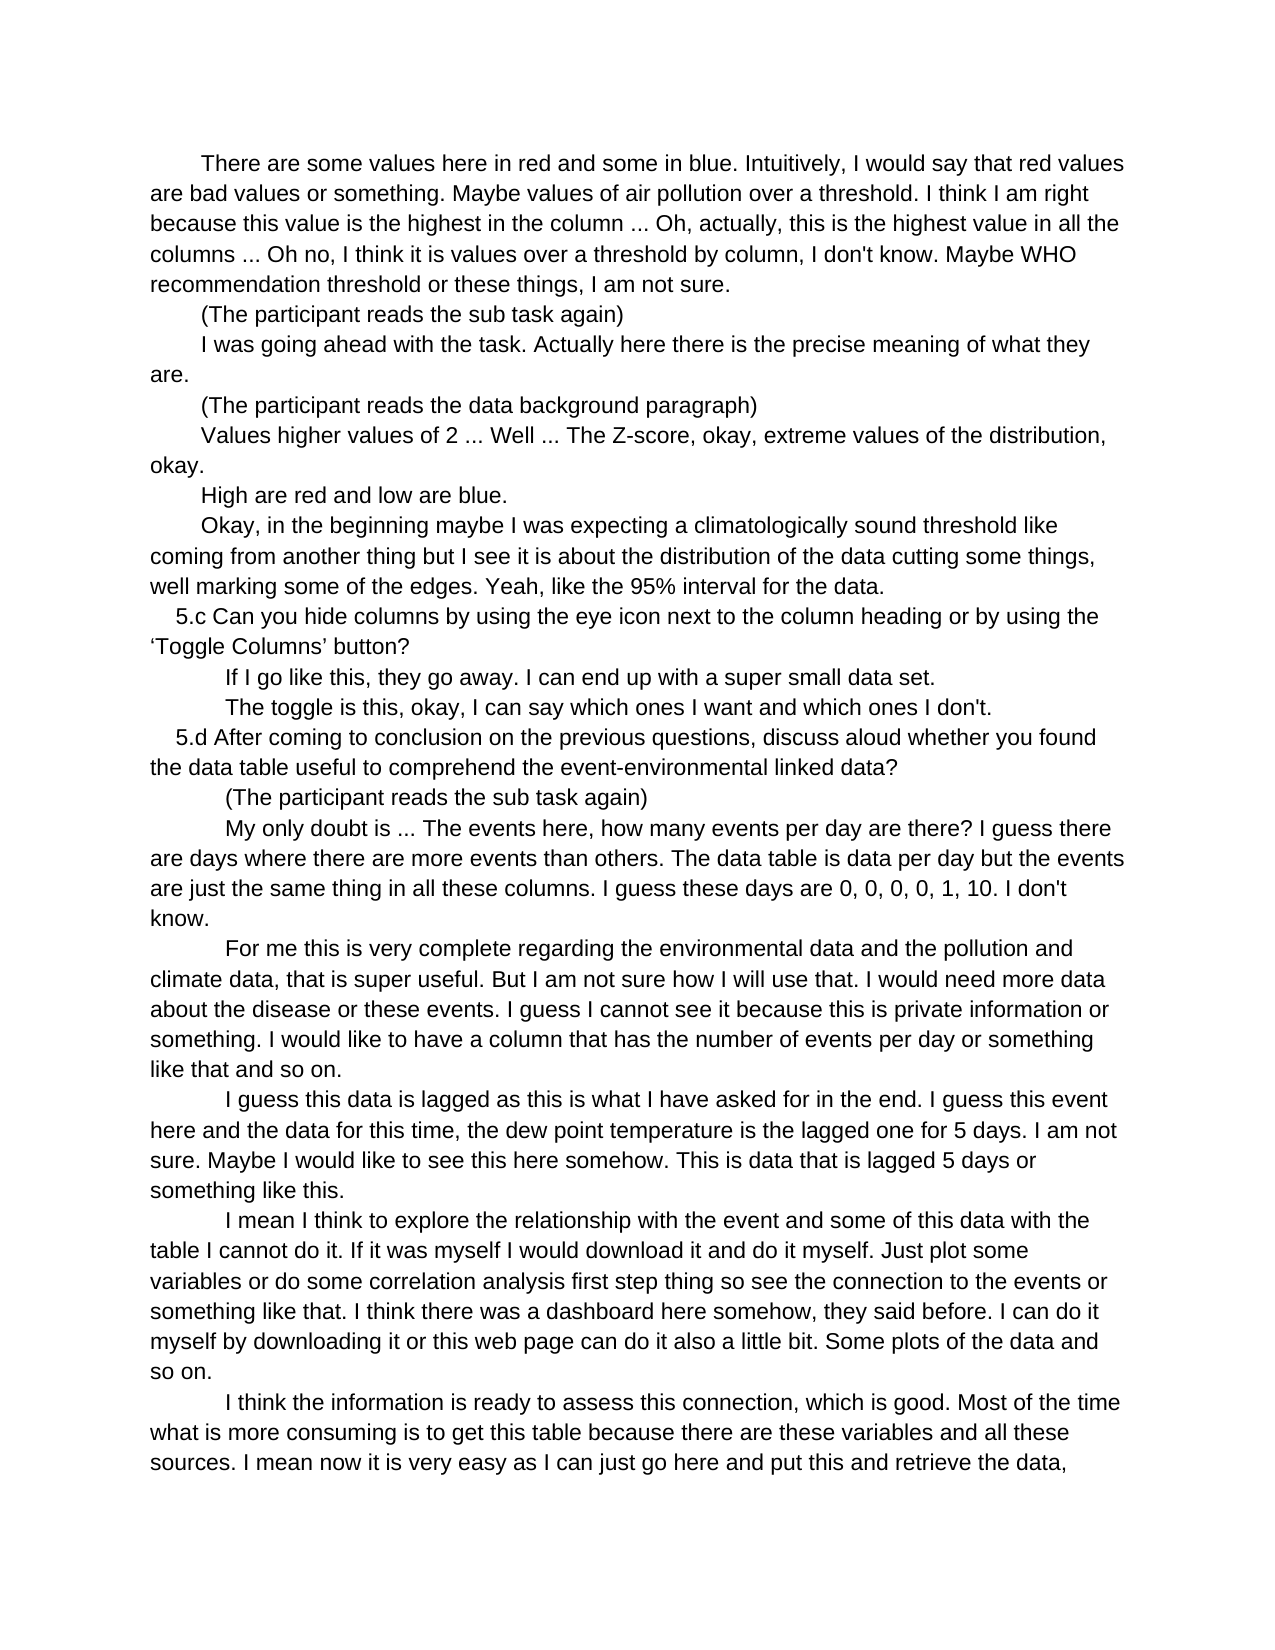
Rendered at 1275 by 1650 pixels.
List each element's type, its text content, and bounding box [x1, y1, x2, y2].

text (The participant reads the sub task again) [150, 301, 1125, 327]
text For me this is very complete regarding the environmental data and the pollution and climate data, that is super useful. But I am not sure how I will use that. I would need more data about the disease or these events. I guess I cannot see it because this is private information or something. I would like to have a column that has the number of events per day or something like that and so on. [150, 935, 1125, 1083]
text 5.c Can you hide columns by using the eye icon next to the column heading or by using the ‘Toggle Columns’ button? [150, 603, 1125, 660]
text The toggle is this, okay, I can say which ones I want and which ones I don't. [150, 694, 1125, 720]
text If I go like this, they go away. I can end up with a super small data set. [150, 663, 1125, 690]
text There are some values here in red and some in blue. Intuitively, I would say that red values are bad values or something. Maybe values of air pollution over a threshold. I think I am right because this value is the highest in the column ... Oh, actually, this is the highest value in all the columns ... Oh no, I think it is values over a threshold by column, I don't know. Maybe WHO recommendation threshold or these things, I am not sure. [150, 150, 1125, 297]
text My only doubt is ... The events here, how many events per day are there? I guess there are days where there are more events than others. The data table is data per day but the events are just the same thing in all these columns. I guess these days are 0, 0, 0, 0, 1, 10. I don't know. [150, 814, 1125, 932]
text I think the information is ready to assess this connection, which is good. Most of the time what is more consuming is to get this table because there are these variables and all these sources. I mean now it is very easy as I can just go here and put this and retrieve the data, [150, 1388, 1125, 1475]
text I guess this data is lagged as this is what I have asked for in the end. I guess this event here and the data for this time, the dew point temperature is the lagged one for 5 days. I am not sure. Maybe I would like to see this here somehow. This is data that is lagged 5 days or something like this. [150, 1086, 1125, 1203]
text 5.d After coming to conclusion on the previous questions, discuss aloud whether you found the data table useful to comprehend the event-environmental linked data? [150, 724, 1125, 781]
text Okay, in the beginning maybe I was expecting a climatologically sound threshold like coming from another thing but I see it is about the distribution of the data cutting some things, well marking some of the edges. Yeah, like the 95% interval for the data. [150, 512, 1125, 599]
text I mean I think to explore the relationship with the event and some of this data with the table I cannot do it. If it was myself I would download it and do it myself. Just plot some variables or do some correlation analysis first step thing so see the connection to the events or something like that. I think there was a dashboard here somehow, they said before. I can do it myself by downloading it or this web page can do it also a little bit. Some plots of the data and so on. [150, 1207, 1125, 1385]
text Values higher values of 2 ... Well ... The Z-score, okay, extreme values of the distribution, okay. [150, 422, 1125, 478]
text (The participant reads the sub task again) [150, 784, 1125, 811]
text I was going ahead with the task. Actually here there is the precise meaning of what they are. [150, 331, 1125, 388]
text High are red and low are blue. [150, 482, 1125, 509]
text (The participant reads the data background paragraph) [150, 392, 1125, 418]
